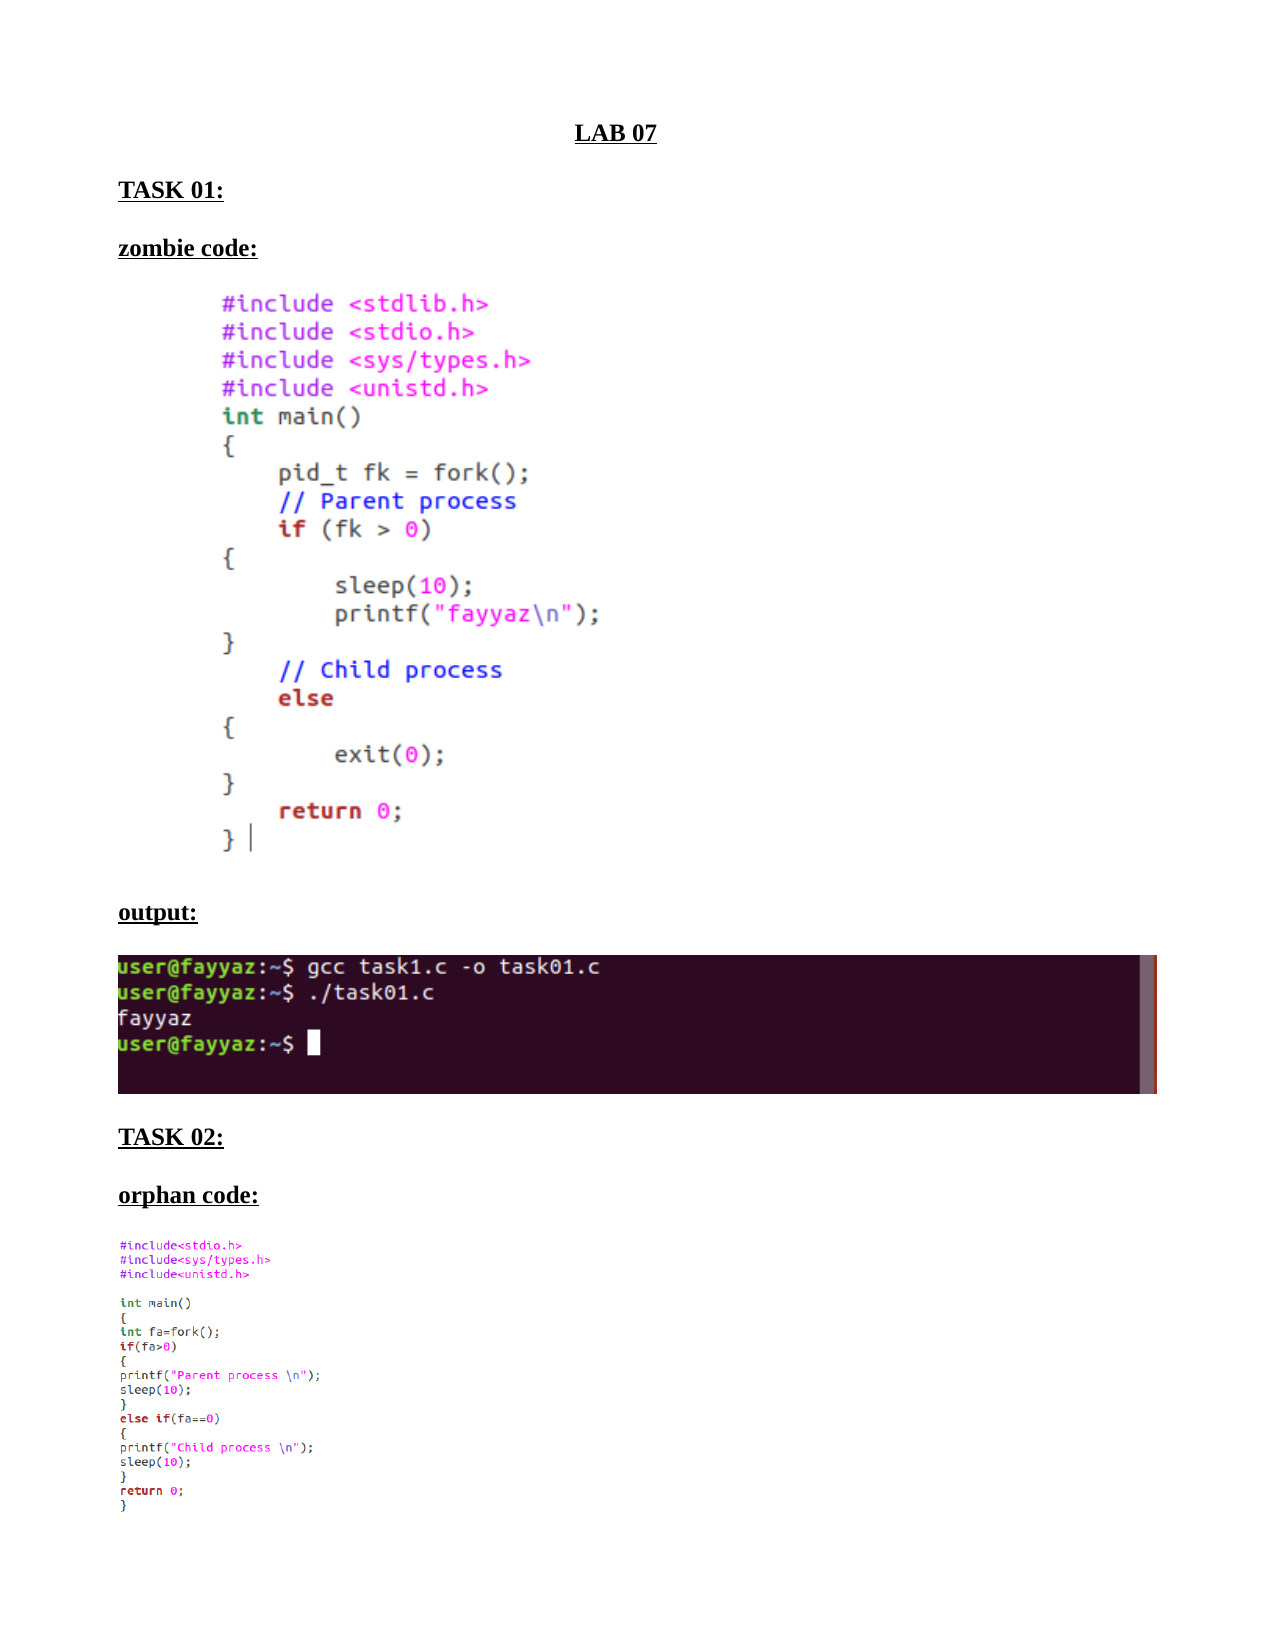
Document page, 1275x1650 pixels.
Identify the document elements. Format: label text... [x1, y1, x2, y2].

picture [118, 1237, 1157, 1528]
picture [219, 290, 1056, 869]
picture [118, 955, 1157, 1094]
text LAB 07 [118, 118, 1157, 147]
text output: [118, 897, 1157, 926]
text TASK 01: [118, 176, 1157, 204]
text zombie code: [118, 233, 1157, 262]
text TASK 02: [118, 1122, 1157, 1151]
text orphan code: [118, 1180, 1157, 1209]
